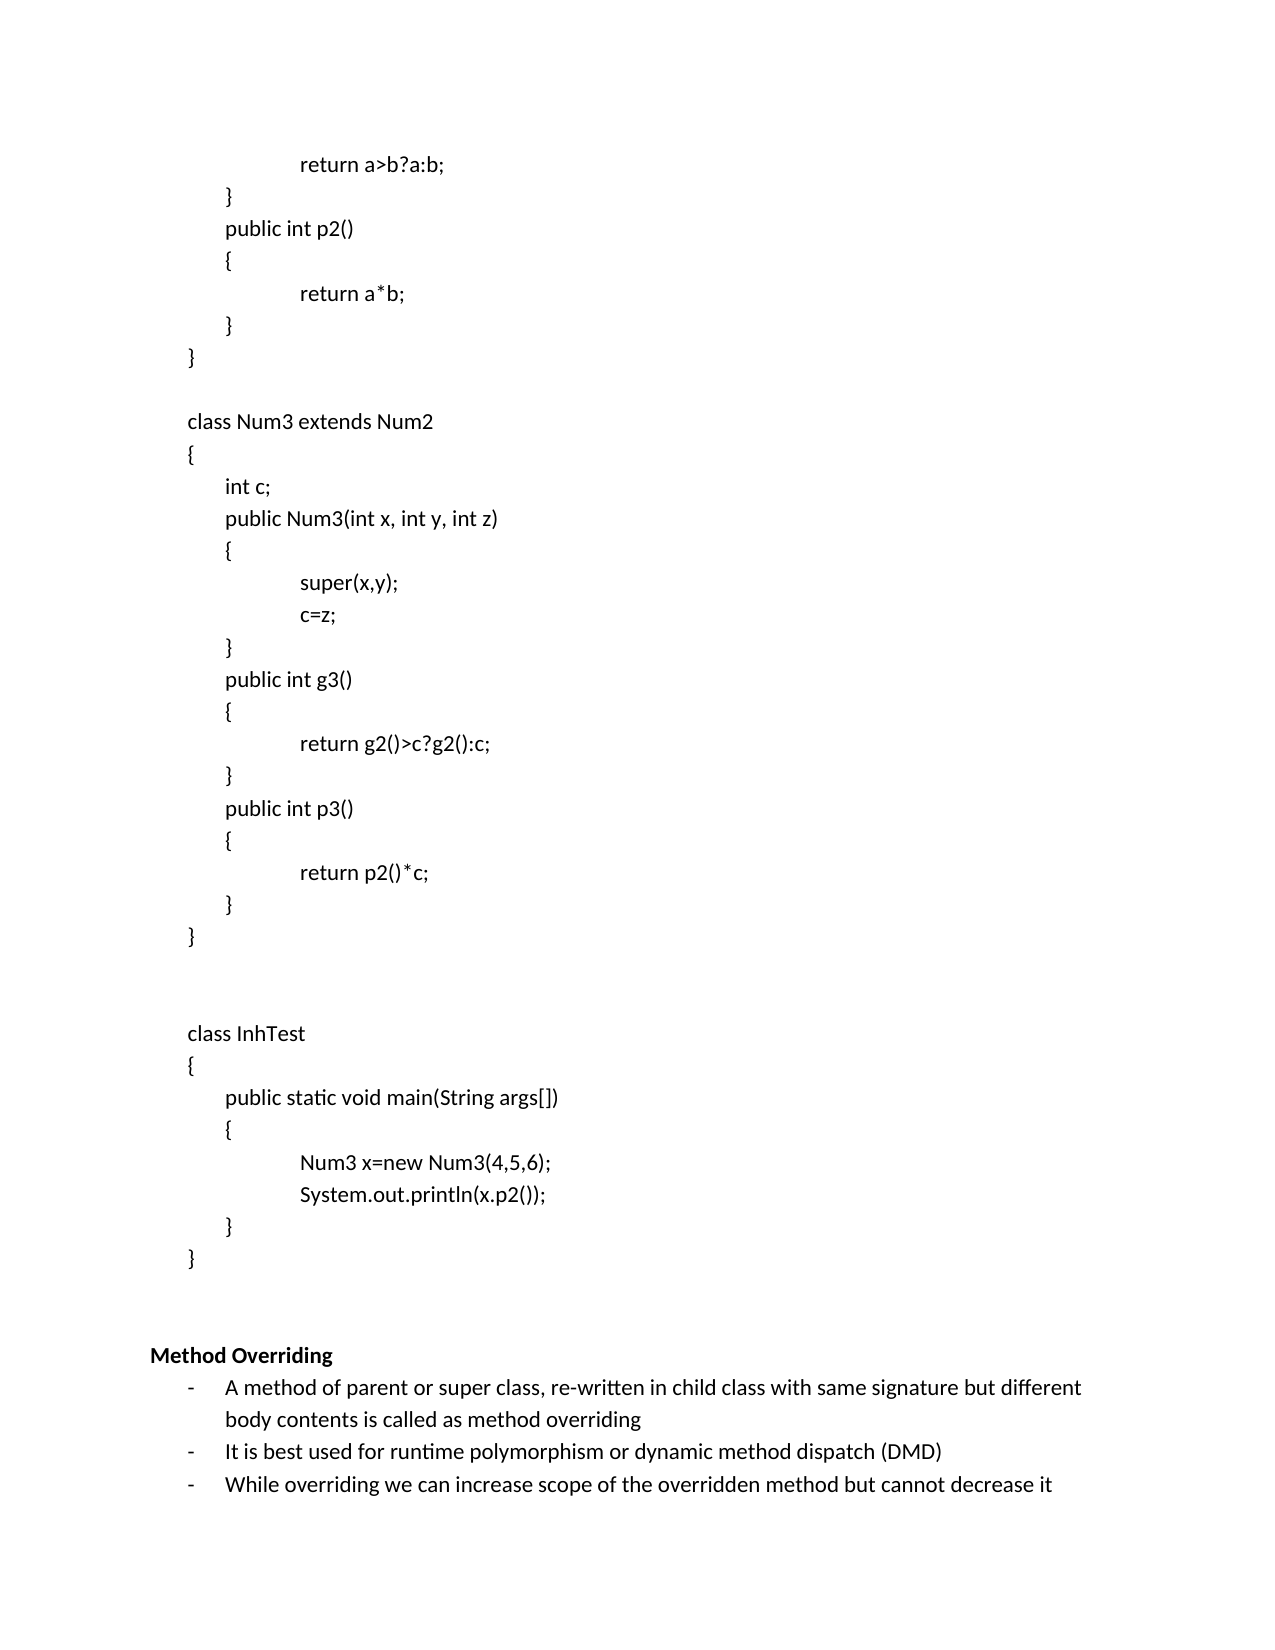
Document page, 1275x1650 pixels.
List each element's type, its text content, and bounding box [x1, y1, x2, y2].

list While overriding we can increase scope of the overridden method but cannot decrease it [187, 1470, 1125, 1498]
text { [187, 1116, 1125, 1144]
text return g2()>c?g2():c; [187, 729, 1125, 757]
text { [187, 440, 1125, 468]
text { [187, 826, 1125, 854]
text } [187, 182, 1125, 210]
text class InhTest [187, 1019, 1125, 1047]
text int c; [187, 472, 1125, 500]
text Num3 x=new Num3(4,5,6); [187, 1148, 1125, 1176]
text System.out.println(x.p2()); [187, 1180, 1125, 1208]
list A method of parent or super class, re-written in child class with same signature but different body contents is called as method overriding [187, 1373, 1125, 1433]
text return a>b?a:b; [187, 150, 1125, 178]
list It is best used for runtime polymorphism or dynamic method dispatch (DMD) [187, 1437, 1125, 1466]
text { [187, 1051, 1125, 1079]
text } [187, 890, 1125, 918]
text } [187, 1244, 1125, 1272]
text public int p2() [187, 214, 1125, 242]
text } [187, 762, 1125, 789]
text Method Overriding [150, 1341, 1125, 1369]
text } [187, 633, 1125, 661]
text { [187, 697, 1125, 725]
text class Num3 extends Num2 [187, 407, 1125, 436]
text return a*b; [187, 279, 1125, 307]
text { [187, 247, 1125, 274]
text } [187, 343, 1125, 371]
text { [187, 536, 1125, 564]
text } [187, 1212, 1125, 1240]
text c=z; [187, 601, 1125, 629]
text return p2()*c; [187, 858, 1125, 886]
text super(x,y); [187, 568, 1125, 596]
text } [187, 922, 1125, 951]
text public int g3() [187, 665, 1125, 693]
text public static void main(String args[]) [187, 1083, 1125, 1111]
text } [187, 311, 1125, 339]
text public Num3(int x, int y, int z) [187, 504, 1125, 532]
text public int p3() [187, 794, 1125, 822]
